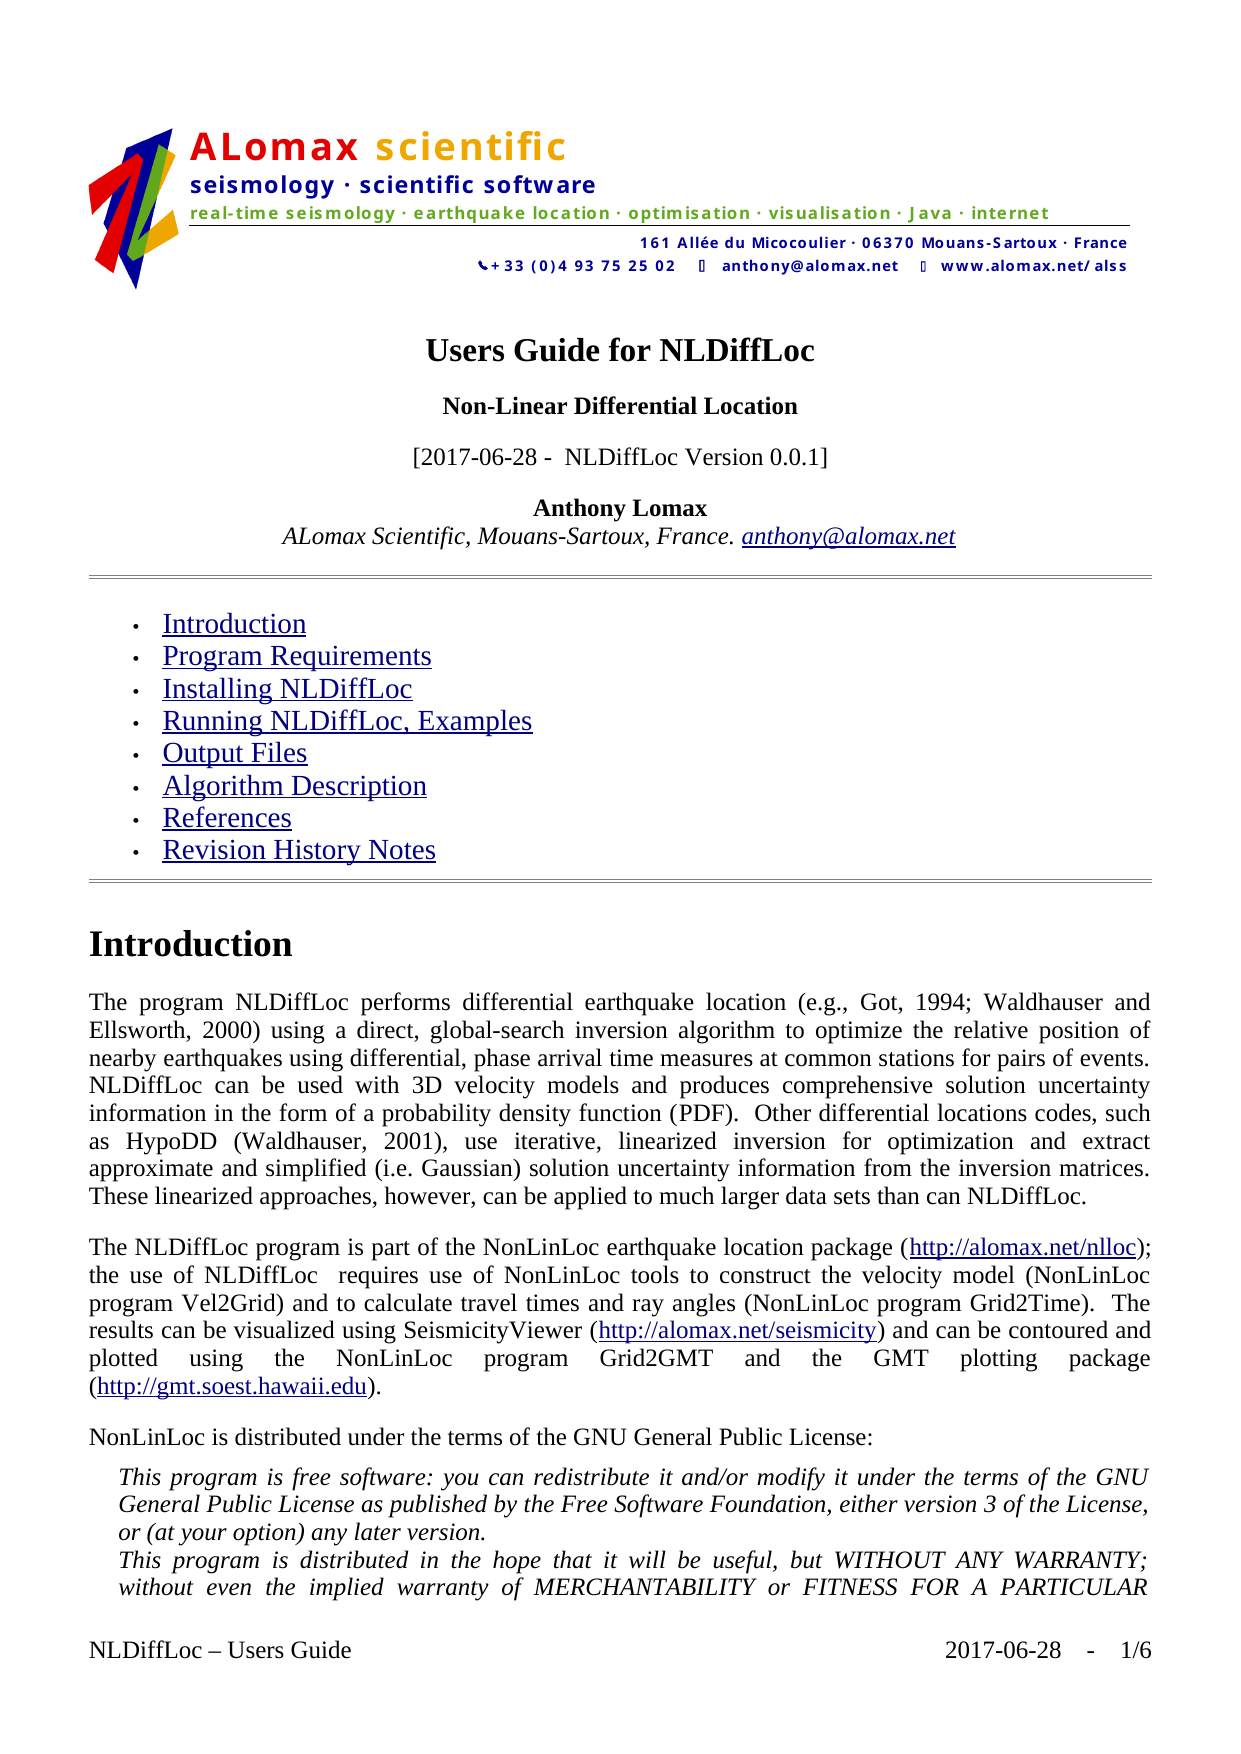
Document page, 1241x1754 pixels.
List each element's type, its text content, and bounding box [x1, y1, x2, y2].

text This program is distributed in the hope that it will be useful, but WITHOUT ANY WARRANTY; without even the implied warranty of MERCHANTABILITY or FITNESS FOR A PARTICULAR [118, 1546, 1152, 1601]
text NonLinLoc is distributed under the terms of the GNU General Public License: [88, 1423, 1152, 1451]
list Installing NLDiffLoc [133, 672, 1152, 704]
list Revision History Notes [133, 833, 1152, 866]
text The NLDiffLoc program is part of the NonLinLoc earthquake location package (http://alomax.net/nlloc); the use of NLDiffLoc requires use of NonLinLoc tools to construct the velocity model (NonLinLoc program Vel2Grid) and to calculate travel times and ray angles (NonLinLoc program Grid2Time). The results can be visualized using SeismicityViewer (http://alomax.net/seismicity) and can be contoured and plotted using the NonLinLoc program Grid2GMT and the GMT plotting package (http://gmt.soest.hawaii.edu). [88, 1233, 1152, 1400]
text Non-Linear Differential Location [88, 392, 1152, 420]
list Running NLDiffLoc, Examples [133, 704, 1152, 737]
list References [133, 801, 1152, 833]
text The program NLDiffLoc performs differential earthquake location (e.g., Got, 1994; Waldhauser and Ellsworth, 2000) using a direct, global-search inversion algorithm to optimize the relative position of nearby earthquakes using differential, phase arrival time measures at common stations for pairs of events. NLDiffLoc can be used with 3D velocity models and produces comprehensive solution uncertainty information in the form of a probability density function (PDF). Other differential locations codes, such as HypoDD (Waldhauser, 2001), use iterative, linearized inversion for optimization and extract approximate and simplified (i.e. Gaussian) solution uncertainty information from the inversion matrices. These linearized approaches, however, can be applied to much larger data sets than can NLDiffLoc. [88, 988, 1152, 1210]
text [2017-06-28 - NLDiffLoc Version 0.0.1] [88, 443, 1152, 471]
text Anthony Lomax ALomax Scientific, Mouans-Sartoux, France. anthony@alomax.net [88, 494, 1152, 550]
text This program is free software: you can redistribute it and/or modify it under the terms of the GNU General Public License as published by the Free Software Foundation, either version 3 of the License, or (at your option) any later version. [118, 1463, 1152, 1546]
list Introduction [133, 607, 1152, 640]
list Algorithm Description [133, 769, 1152, 801]
title Users Guide for NLDiffLoc [88, 332, 1152, 368]
list Output Files [133, 737, 1152, 769]
subtitle Introduction [88, 923, 1152, 965]
list Program Requirements [133, 640, 1152, 672]
